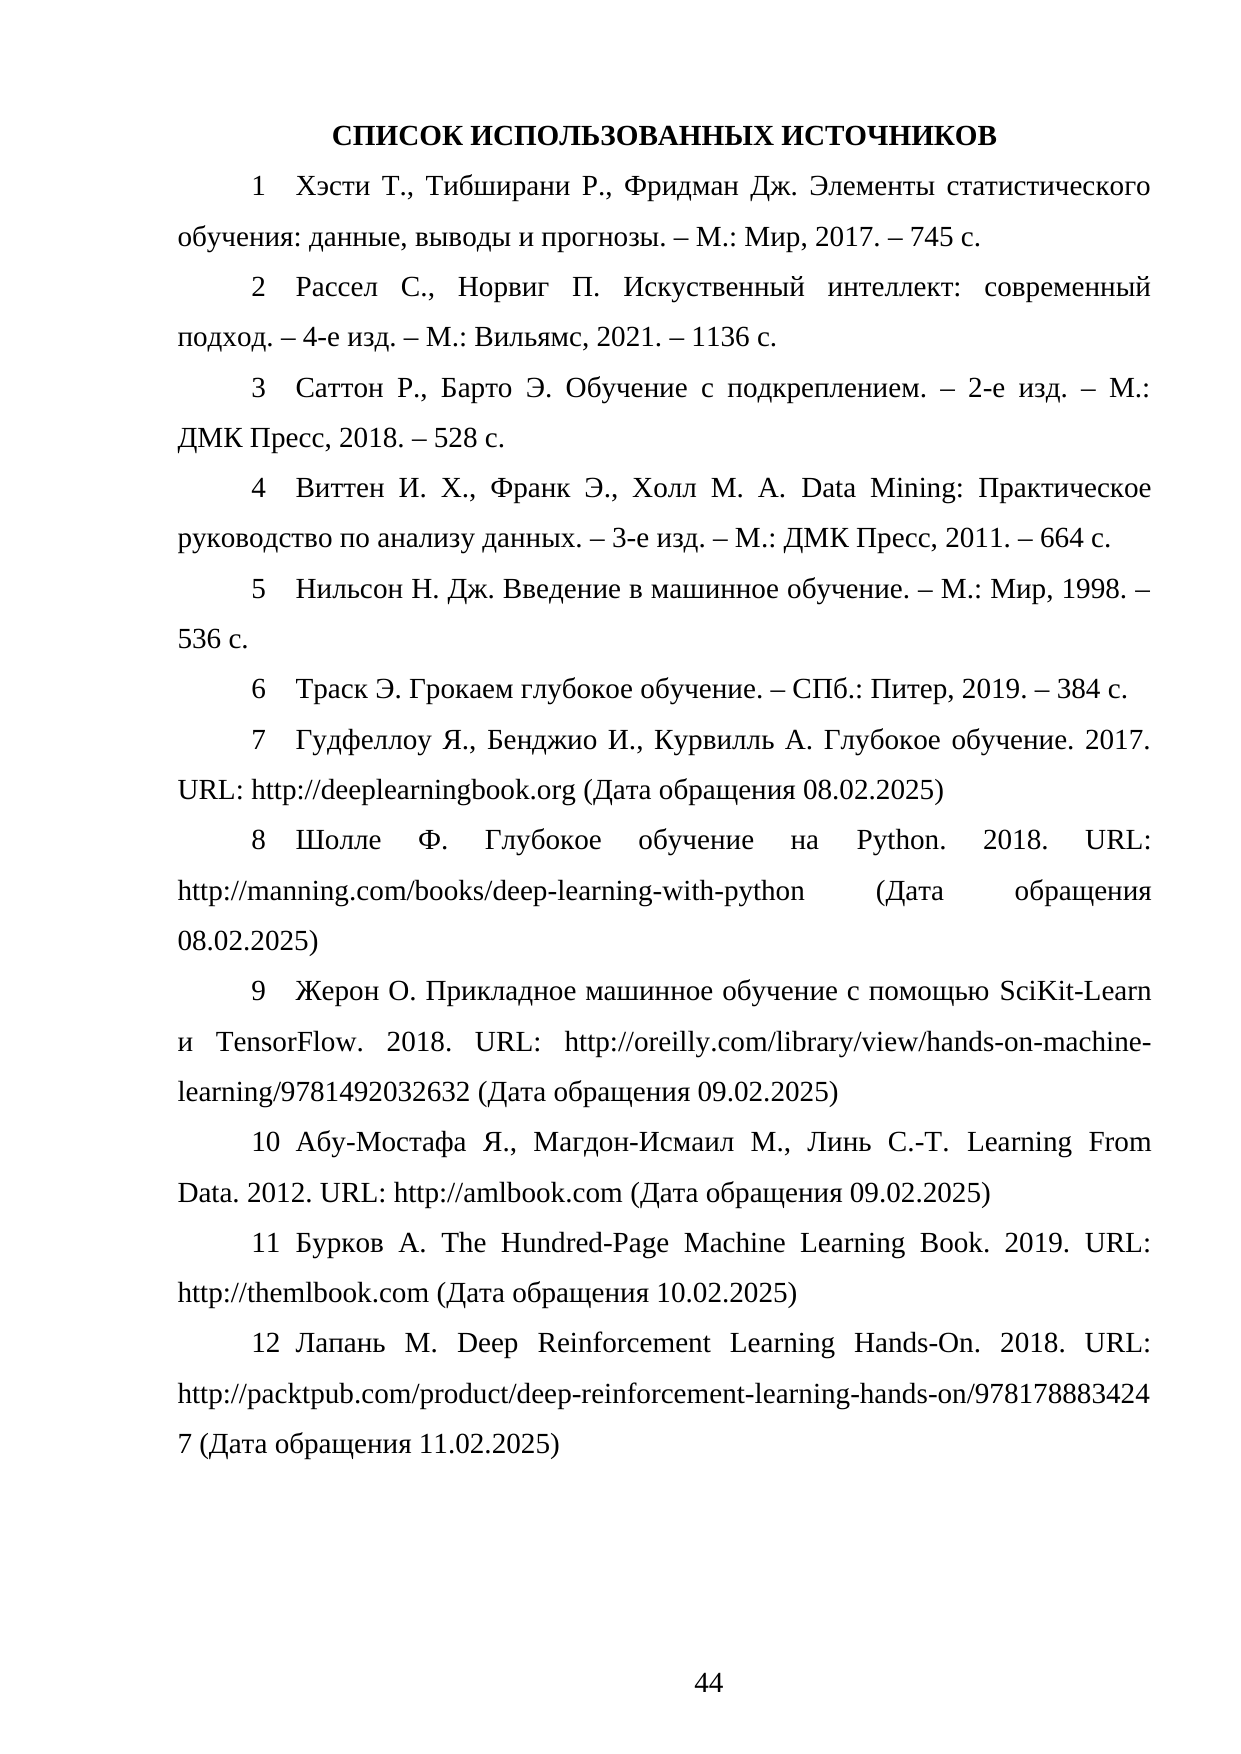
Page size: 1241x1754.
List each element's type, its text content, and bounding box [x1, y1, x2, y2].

list Рассел С., Норвиг П. Искуственный интеллект: современный подход. – 4-е изд. – М.: Вильямс, 2021. – 1136 с. [177, 269, 1152, 353]
list Саттон Р., Барто Э. Обучение с подкреплением. – 2-е изд. – М.: ДМК Пресс, 2018. – 528 с. [177, 370, 1152, 453]
list Лапань М. Deep Reinforcement Learning Hands-On. 2018. URL: http://packtpub.com/product/deep-reinforcement-learning-hands-on/9781788834247 (Дата обращения 11.02.2025) [177, 1326, 1152, 1460]
list Шолле Ф. Глубокое обучение на Python. 2018. URL: http://manning.com/books/deep-learning-with-python (Дата обращения 08.02.2025) [177, 822, 1152, 957]
list Бурков А. The Hundred-Page Machine Learning Book. 2019. URL: http://themlbook.com (Дата обращения 10.02.2025) [177, 1225, 1152, 1309]
list Хэсти Т., Тибширани Р., Фридман Дж. Элементы статистического обучения: данные, выводы и прогнозы. – М.: Мир, 2017. – 745 с. [177, 168, 1152, 252]
list Гудфеллоу Я., Бенджио И., Курвилль А. Глубокое обучение. 2017. URL: http://deeplearningbook.org (Дата обращения 08.02.2025) [177, 722, 1152, 806]
list Абу-Мостафа Я., Магдон-Исмаил М., Линь С.-Т. Learning From Data. 2012. URL: http://amlbook.com (Дата обращения 09.02.2025) [177, 1124, 1152, 1208]
subtitle СПИСОК ИСПОЛЬЗОВАННЫХ ИСТОЧНИКОВ [177, 118, 1152, 152]
list Траск Э. Грокаем глубокое обучение. – СПб.: Питер, 2019. – 384 с. [177, 672, 1152, 705]
list Виттен И. Х., Франк Э., Холл М. А. Data Mining: Практическое руководство по анализу данных. – 3-е изд. – М.: ДМК Пресс, 2011. – 664 с. [177, 470, 1152, 554]
list Жерон О. Прикладное машинное обучение с помощью SciKit-Learn и TensorFlow. 2018. URL: http://oreilly.com/library/view/hands-on-machine-learning/9781492032632 (Дата обращения 09.02.2025) [177, 973, 1152, 1108]
list Нильсон Н. Дж. Введение в машинное обучение. – М.: Мир, 1998. – 536 с. [177, 571, 1152, 655]
